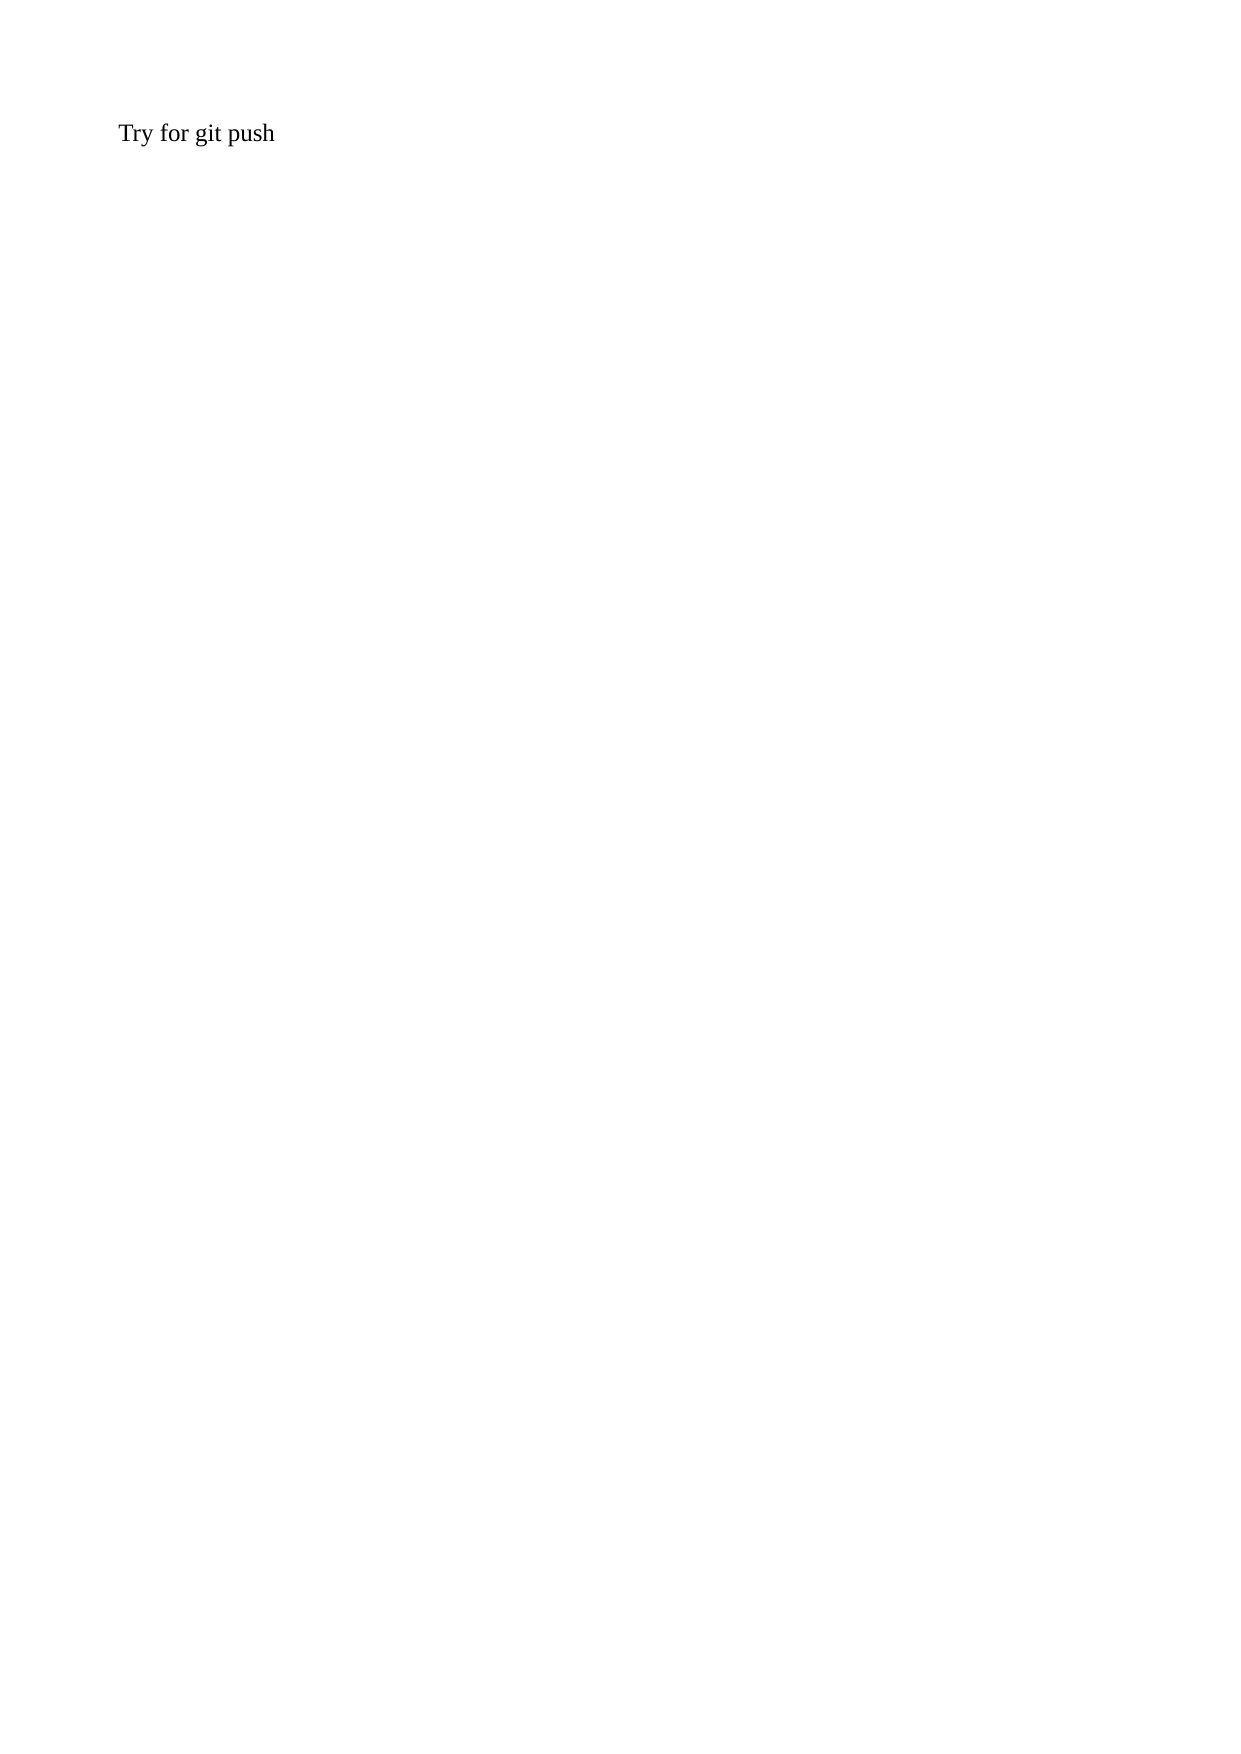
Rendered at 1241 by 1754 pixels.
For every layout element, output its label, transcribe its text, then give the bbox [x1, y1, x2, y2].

text Try for git push [118, 118, 1122, 147]
